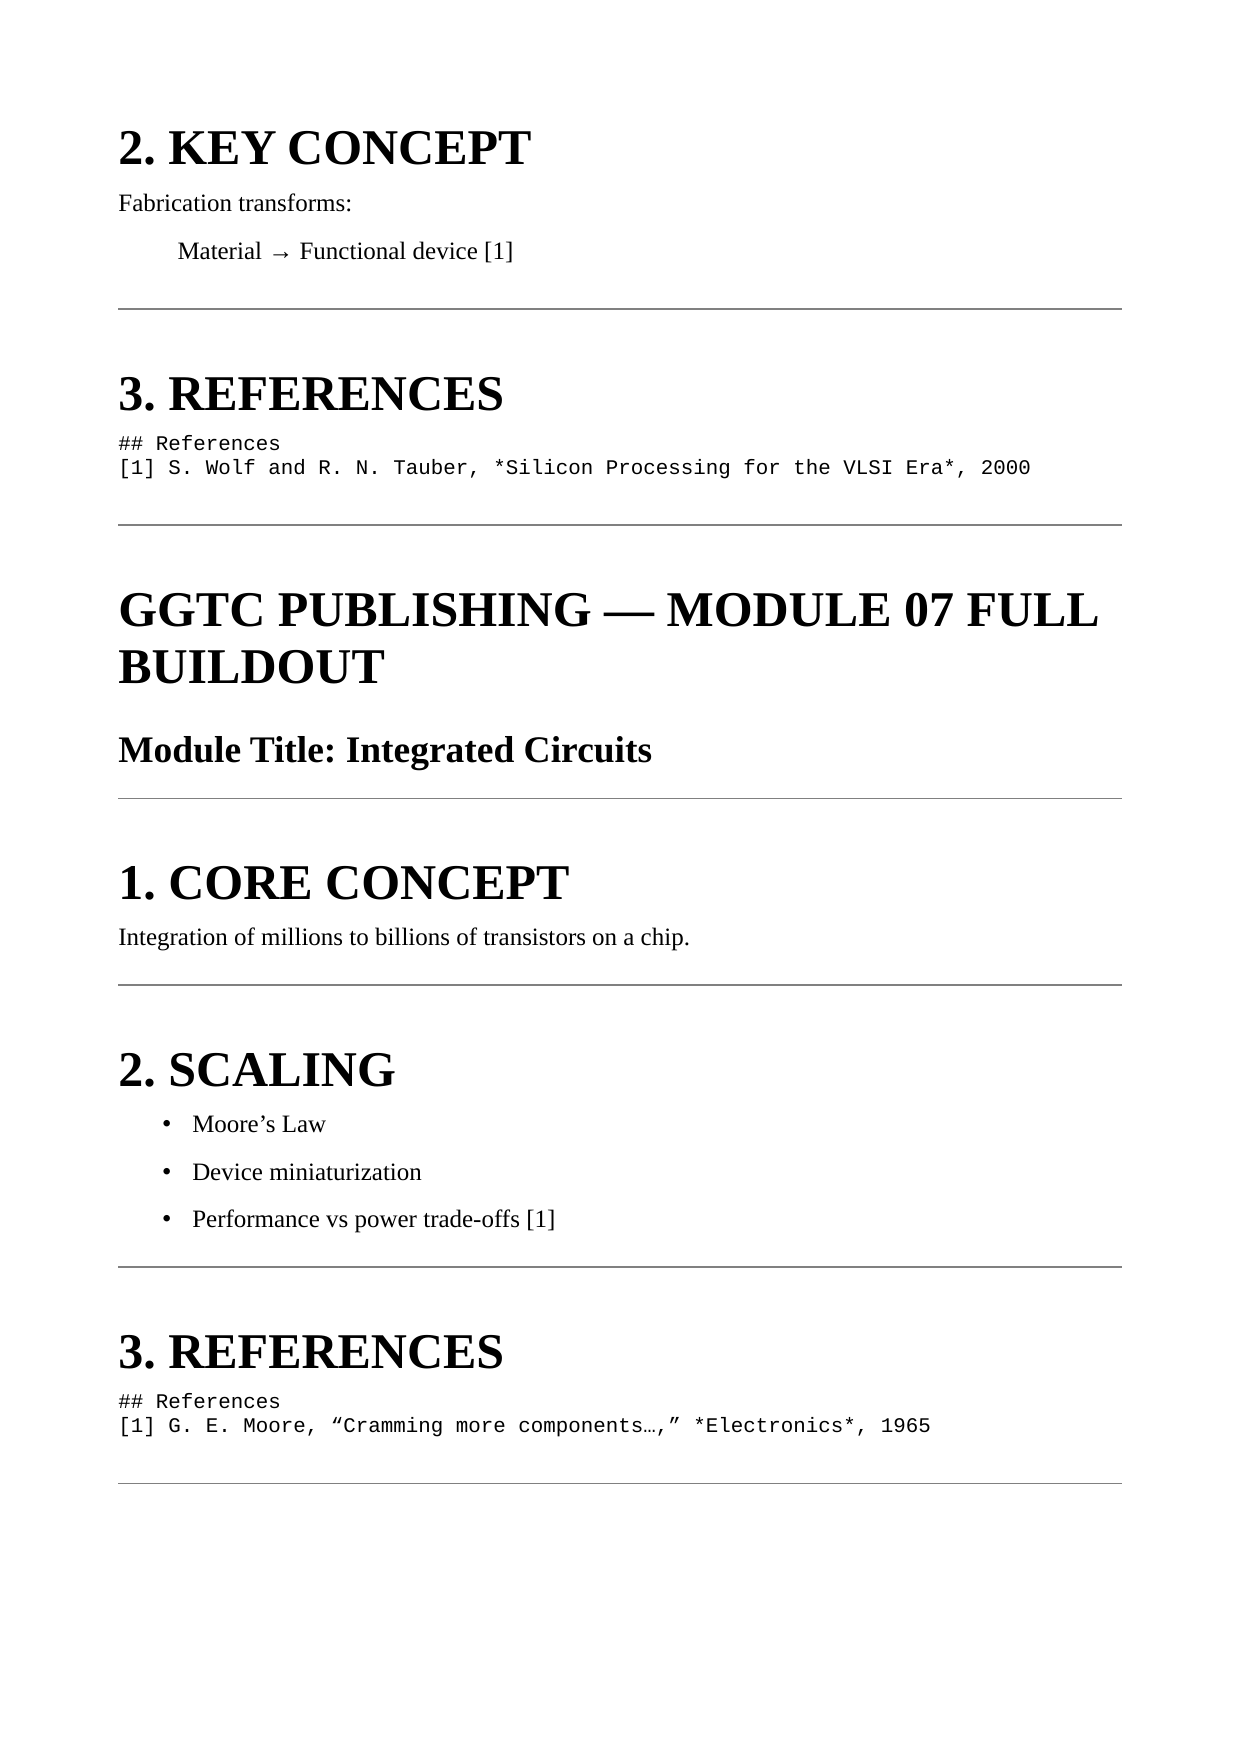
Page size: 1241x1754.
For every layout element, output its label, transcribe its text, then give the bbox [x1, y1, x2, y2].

list Device miniaturization [162, 1157, 1122, 1186]
text [1] S. Wolf and R. N. Tauber, *Silicon Processing for the VLSI Era*, 2000 [118, 457, 1122, 481]
subtitle GGTC PUBLISHING — MODULE 07 FULL BUILDOUT [118, 579, 1122, 694]
text ## References [118, 433, 1122, 457]
subtitle 1. CORE CONCEPT [118, 852, 1122, 910]
text Integration of millions to billions of transistors on a chip. [118, 922, 1122, 951]
subtitle 3. REFERENCES [118, 363, 1122, 421]
text [1] G. E. Moore, “Cramming more components…,” *Electronics*, 1965 [118, 1415, 1122, 1439]
subtitle 2. KEY CONCEPT [118, 118, 1122, 176]
list Performance vs power trade-offs [1] [162, 1204, 1122, 1233]
subtitle 3. REFERENCES [118, 1321, 1122, 1379]
subtitle Module Title: Integrated Circuits [118, 728, 1122, 771]
list Moore’s Law [162, 1109, 1122, 1138]
text ## References [118, 1391, 1122, 1415]
subtitle 2. SCALING [118, 1039, 1122, 1097]
text Fabrication transforms: [118, 188, 1122, 217]
text Material → Functional device [1] [177, 236, 1063, 264]
